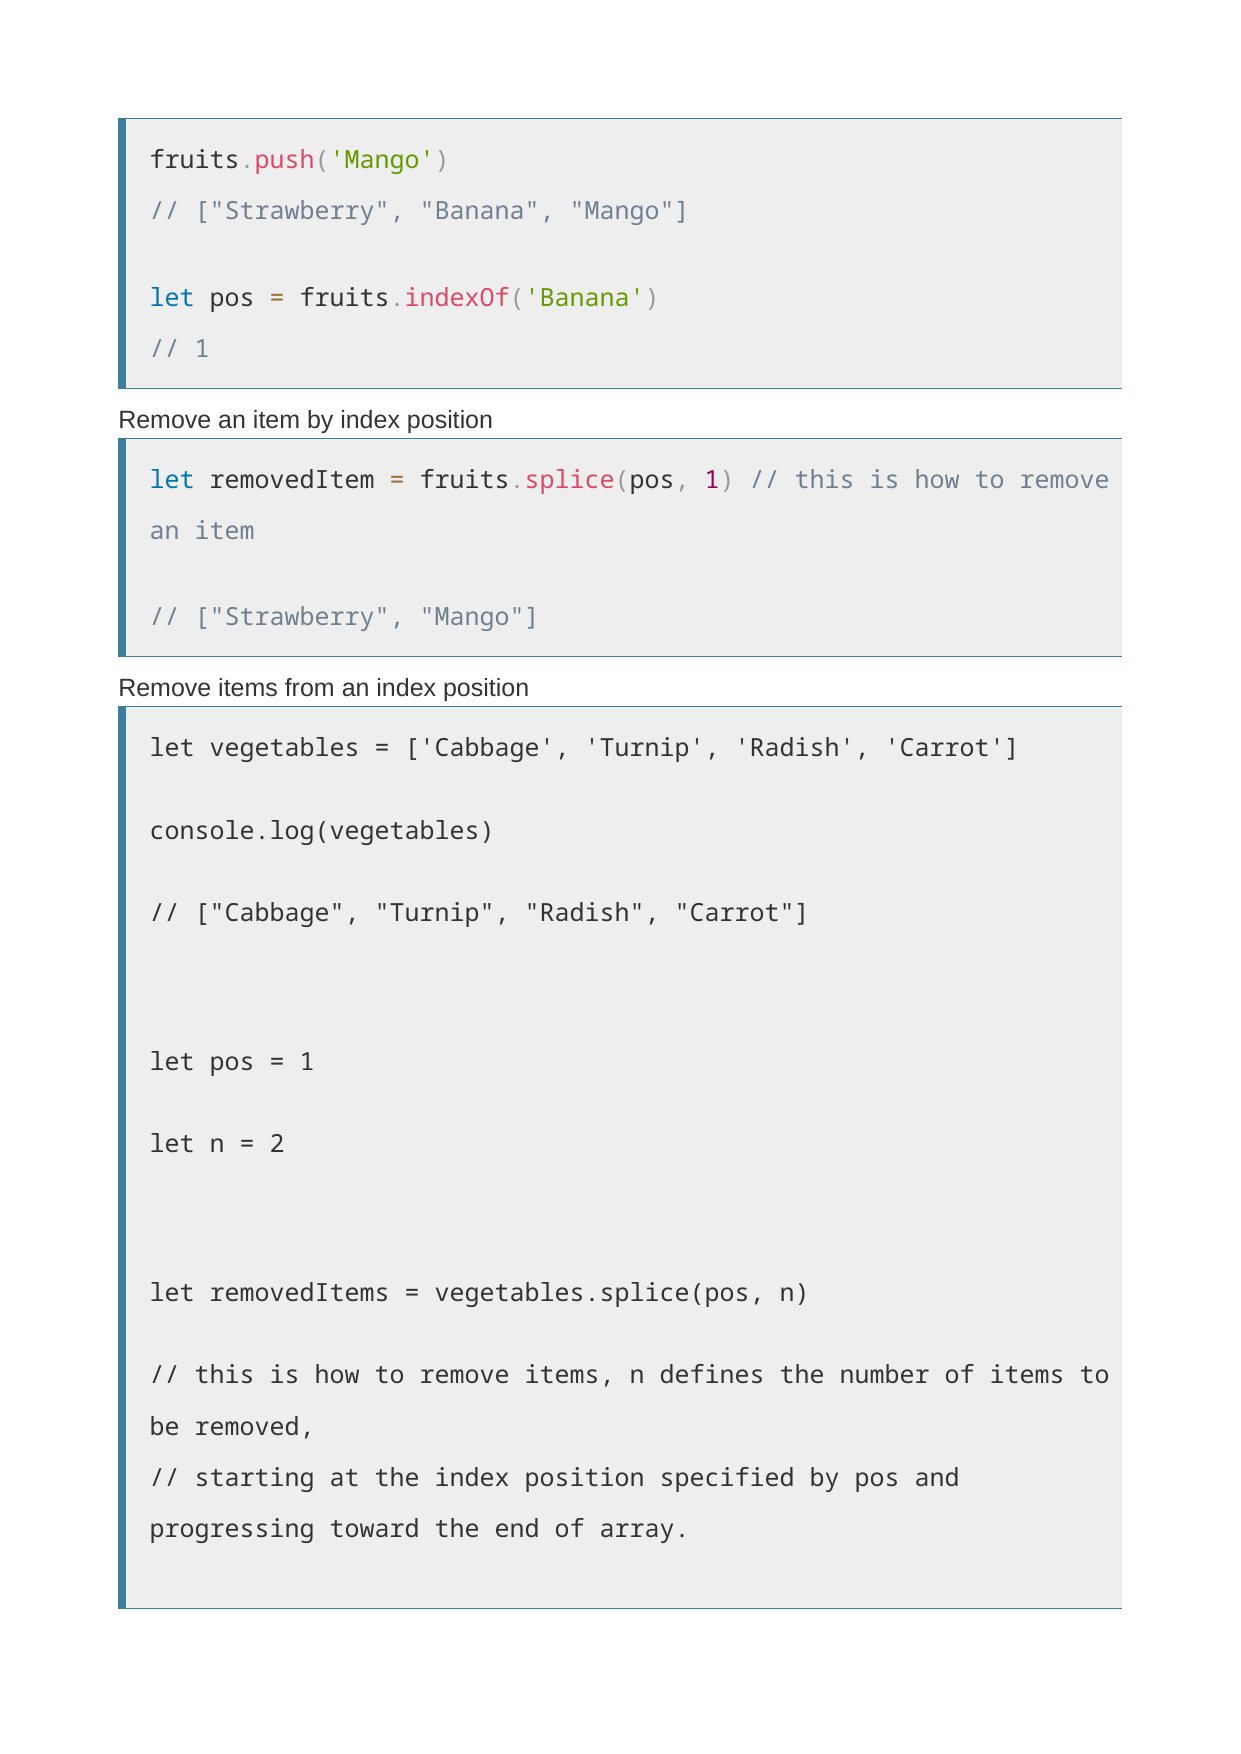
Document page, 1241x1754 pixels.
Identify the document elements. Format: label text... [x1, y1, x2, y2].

text // this is how to remove items, n defines the number of items to be removed, [126, 1333, 1122, 1436]
text // ["Strawberry", "Banana", "Mango"] [126, 169, 1122, 220]
text let pos = fruits.indexOf('Banana') [126, 256, 1122, 307]
text Remove an item by index position [118, 405, 1122, 433]
text // ["Strawberry", "Mango"] [126, 575, 1122, 656]
text let pos = 1 [126, 1020, 1122, 1078]
text Remove items from an index position [118, 673, 1122, 702]
text // ["Cabbage", "Turnip", "Radish", "Carrot"] [126, 871, 1122, 929]
text let n = 2 [126, 1102, 1122, 1160]
text fruits.push('Mango') [126, 119, 1122, 169]
text console.log(vegetables) [126, 789, 1122, 846]
text let removedItem = fruits.splice(pos, 1) // this is how to remove an item [126, 439, 1122, 540]
text let removedItems = vegetables.splice(pos, n) [126, 1251, 1122, 1309]
text let vegetables = ['Cabbage', 'Turnip', 'Radish', 'Carrot'] [126, 707, 1122, 764]
text // starting at the index position specified by pos and progressing toward the end of array. [126, 1436, 1122, 1538]
text // 1 [126, 307, 1122, 388]
